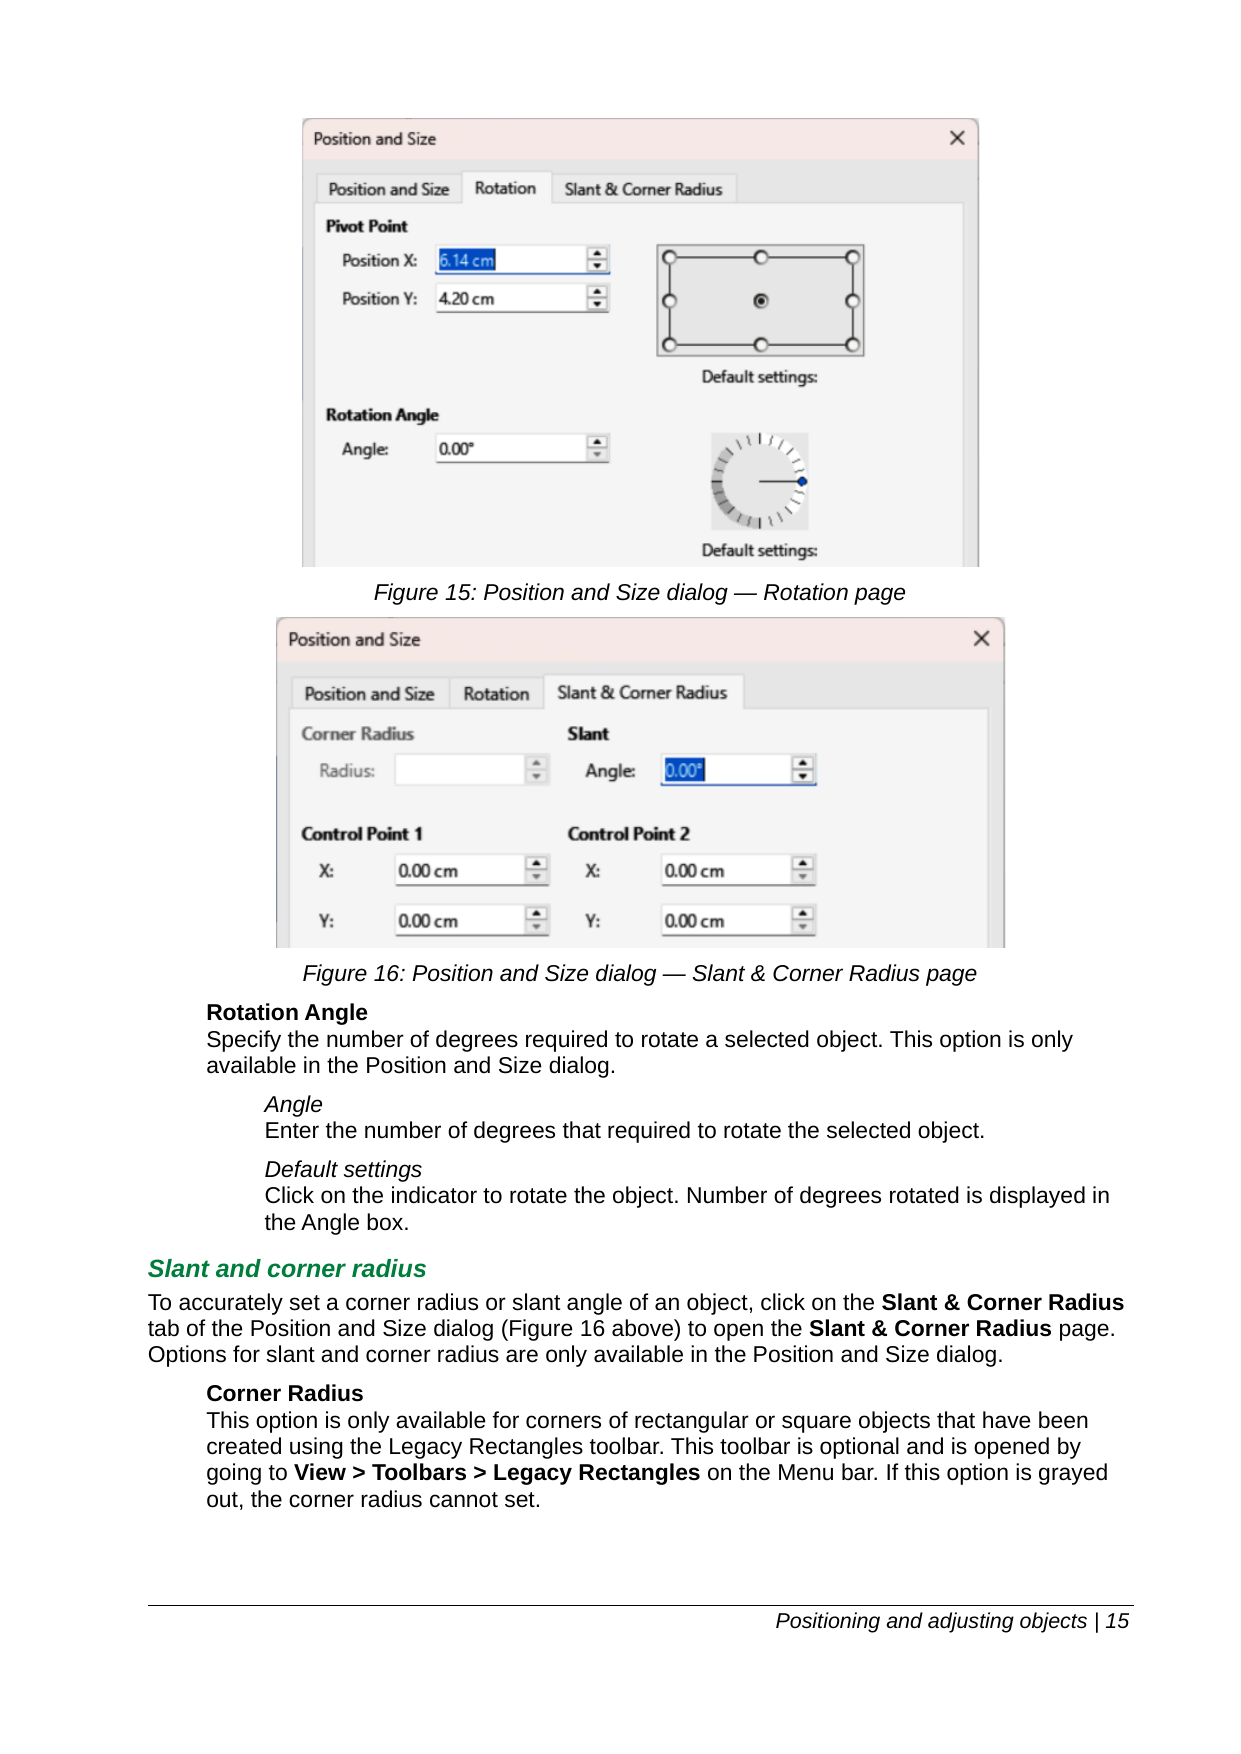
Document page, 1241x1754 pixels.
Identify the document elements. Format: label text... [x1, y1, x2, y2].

text Rotation Angle [206, 999, 1134, 1026]
text Click on the indicator to rotate the object. Number of degrees rotated is displayed in the Angle box. [264, 1182, 1134, 1235]
text Figure 16: Position and Size dialog — Slant & Corner Radius page [276, 960, 1005, 987]
subtitle Slant and corner radius [148, 1254, 1134, 1282]
text This option is only available for corners of rectangular or square objects that have been created using the Legacy Rectangles toolbar. This toolbar is optional and is opened by going to View > Toolbars > Legacy Rectangles on the Menu bar. If this option is grayed out, the corner radius cannot set. [206, 1407, 1134, 1512]
text Enter the number of degrees that required to rotate the selected object. [264, 1117, 1134, 1143]
text Specify the number of degrees required to rotate a selected object. This option is only available in the Position and Size dialog. [206, 1026, 1134, 1078]
text Angle [264, 1091, 1134, 1117]
picture [276, 617, 1006, 948]
picture [302, 118, 980, 567]
text To accurately set a corner radius or slant angle of an object, click on the Slant & Corner Radius tab of the Position and Size dialog (Figure 16 above) to open the Slant & Corner Radius page. Options for slant and corner radius are only available in the Position and Size dialog. [148, 1289, 1134, 1368]
text Default settings [264, 1156, 1134, 1182]
text Corner Radius [206, 1380, 1134, 1407]
text Figure 15: Position and Size dialog — Rotation page [302, 579, 979, 605]
